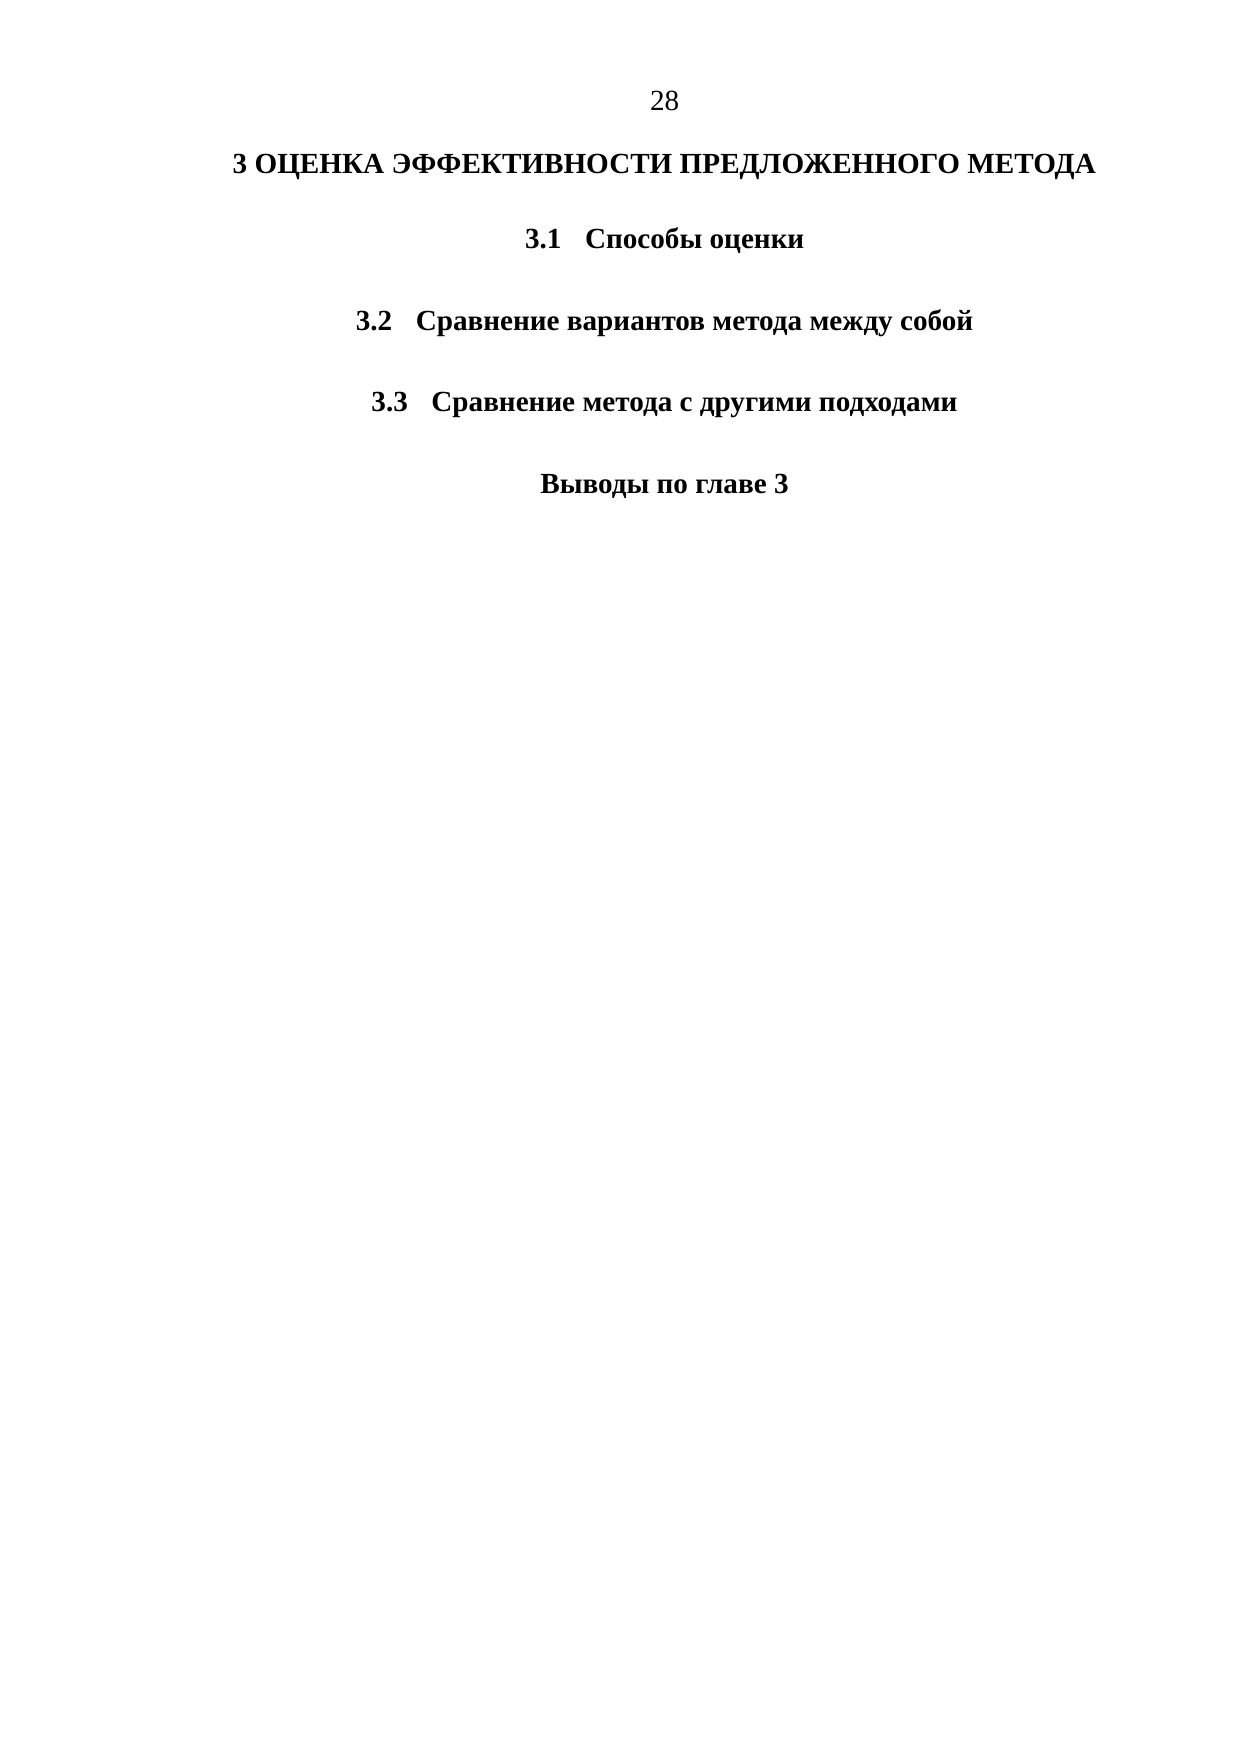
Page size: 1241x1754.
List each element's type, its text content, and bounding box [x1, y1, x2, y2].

subtitle Сравнение вариантов метода между собой [148, 303, 1181, 336]
subtitle Способы оценки [148, 221, 1181, 254]
subtitle Сравнение метода с другими подходами [148, 384, 1181, 418]
subtitle Выводы по главе 3 [148, 466, 1181, 499]
subtitle ОЦЕНКА ЭФФЕКТИВНОСТИ ПРЕДЛОЖЕННОГО МЕТОДА [148, 146, 1181, 179]
